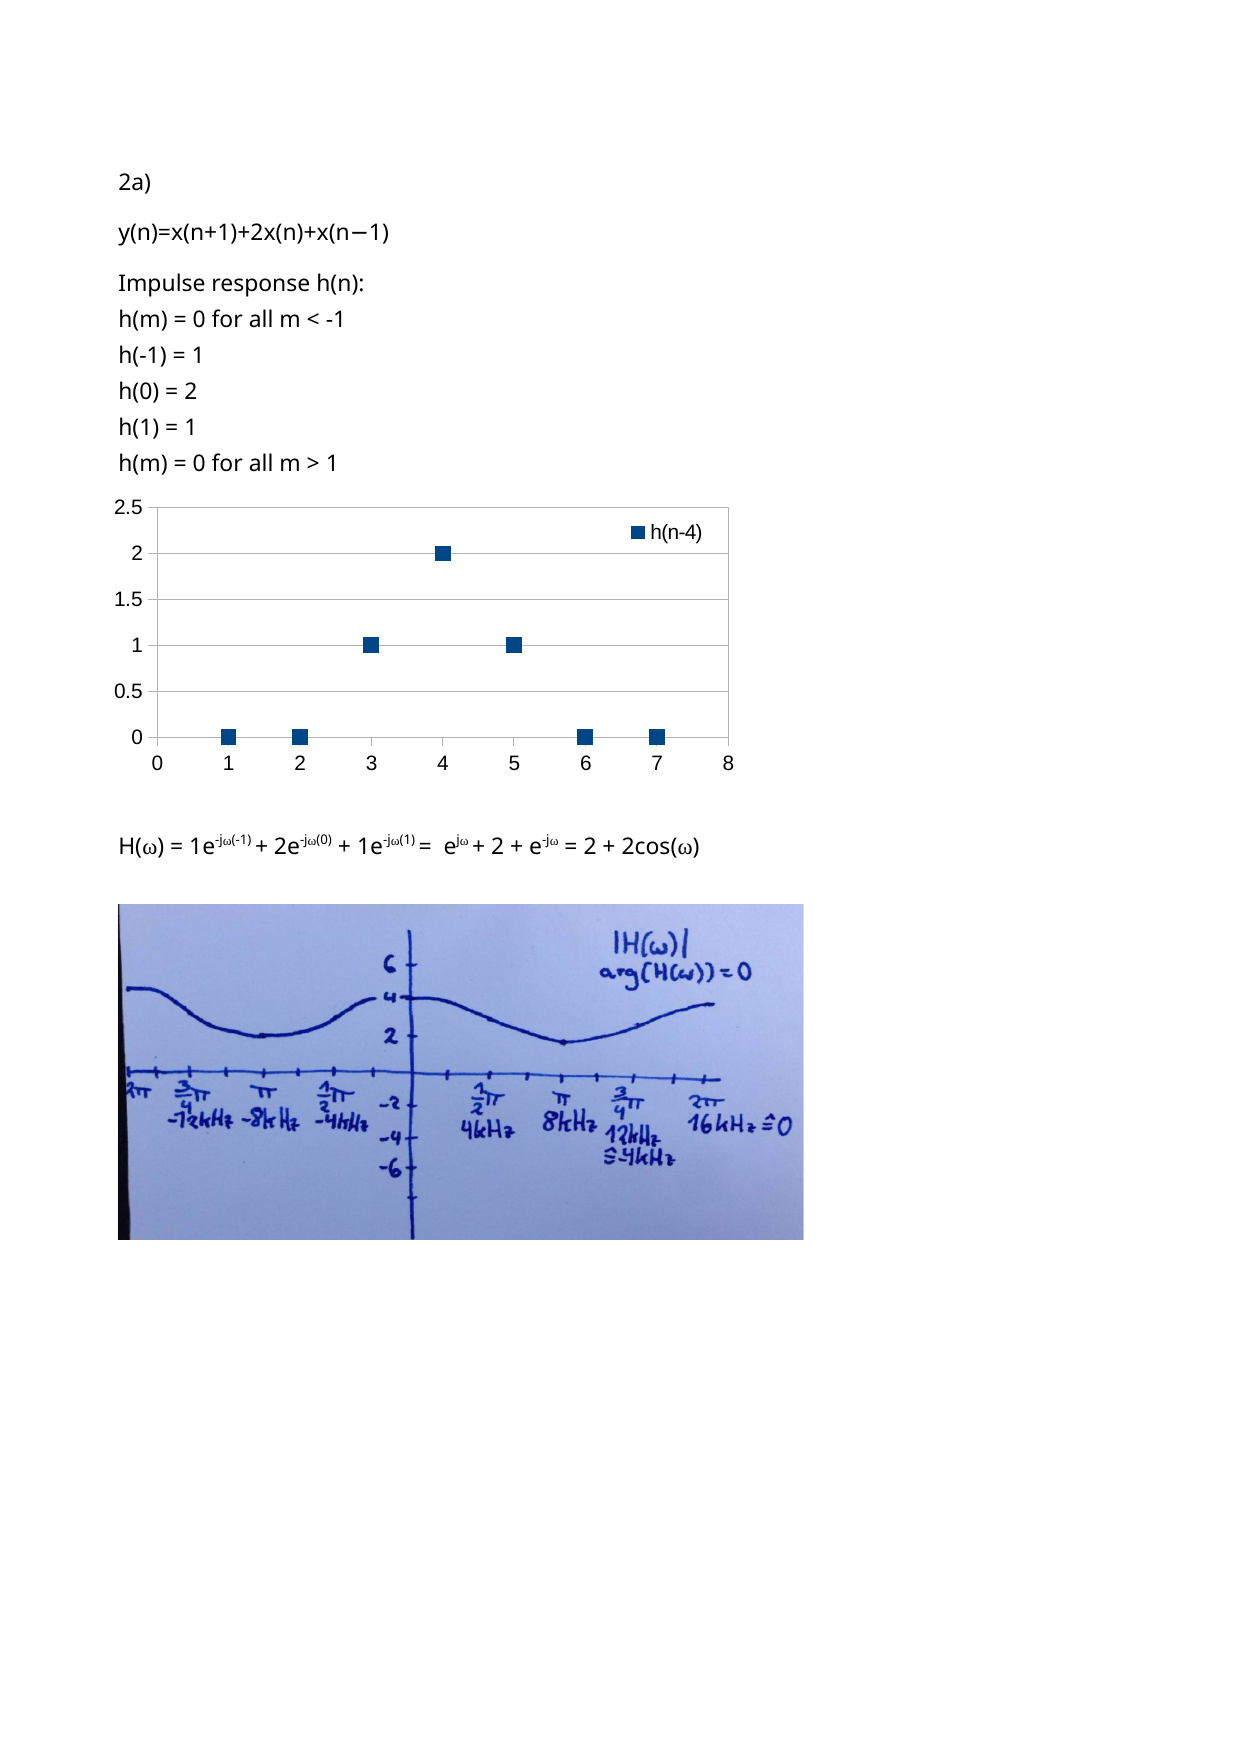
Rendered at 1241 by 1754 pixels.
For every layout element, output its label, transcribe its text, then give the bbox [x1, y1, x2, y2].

picture [119, 904, 803, 1240]
text 2a) [118, 166, 1122, 197]
text y(n)=x(n+1)+2x(n)+x(n−1) [118, 216, 1122, 247]
text Impulse response h(n): h(m) = 0 for all m < -1 h(-1) = 1 h(0) = 2 h(1) = 1 h(m) = 0 for all m > 1 [118, 267, 1122, 478]
text H(ω) = 1e-jω(-1) + 2e-jω(0) + 1e-jω(1) = ejω + 2 + e-jω = 2 + 2cos(ω) [118, 830, 1122, 861]
